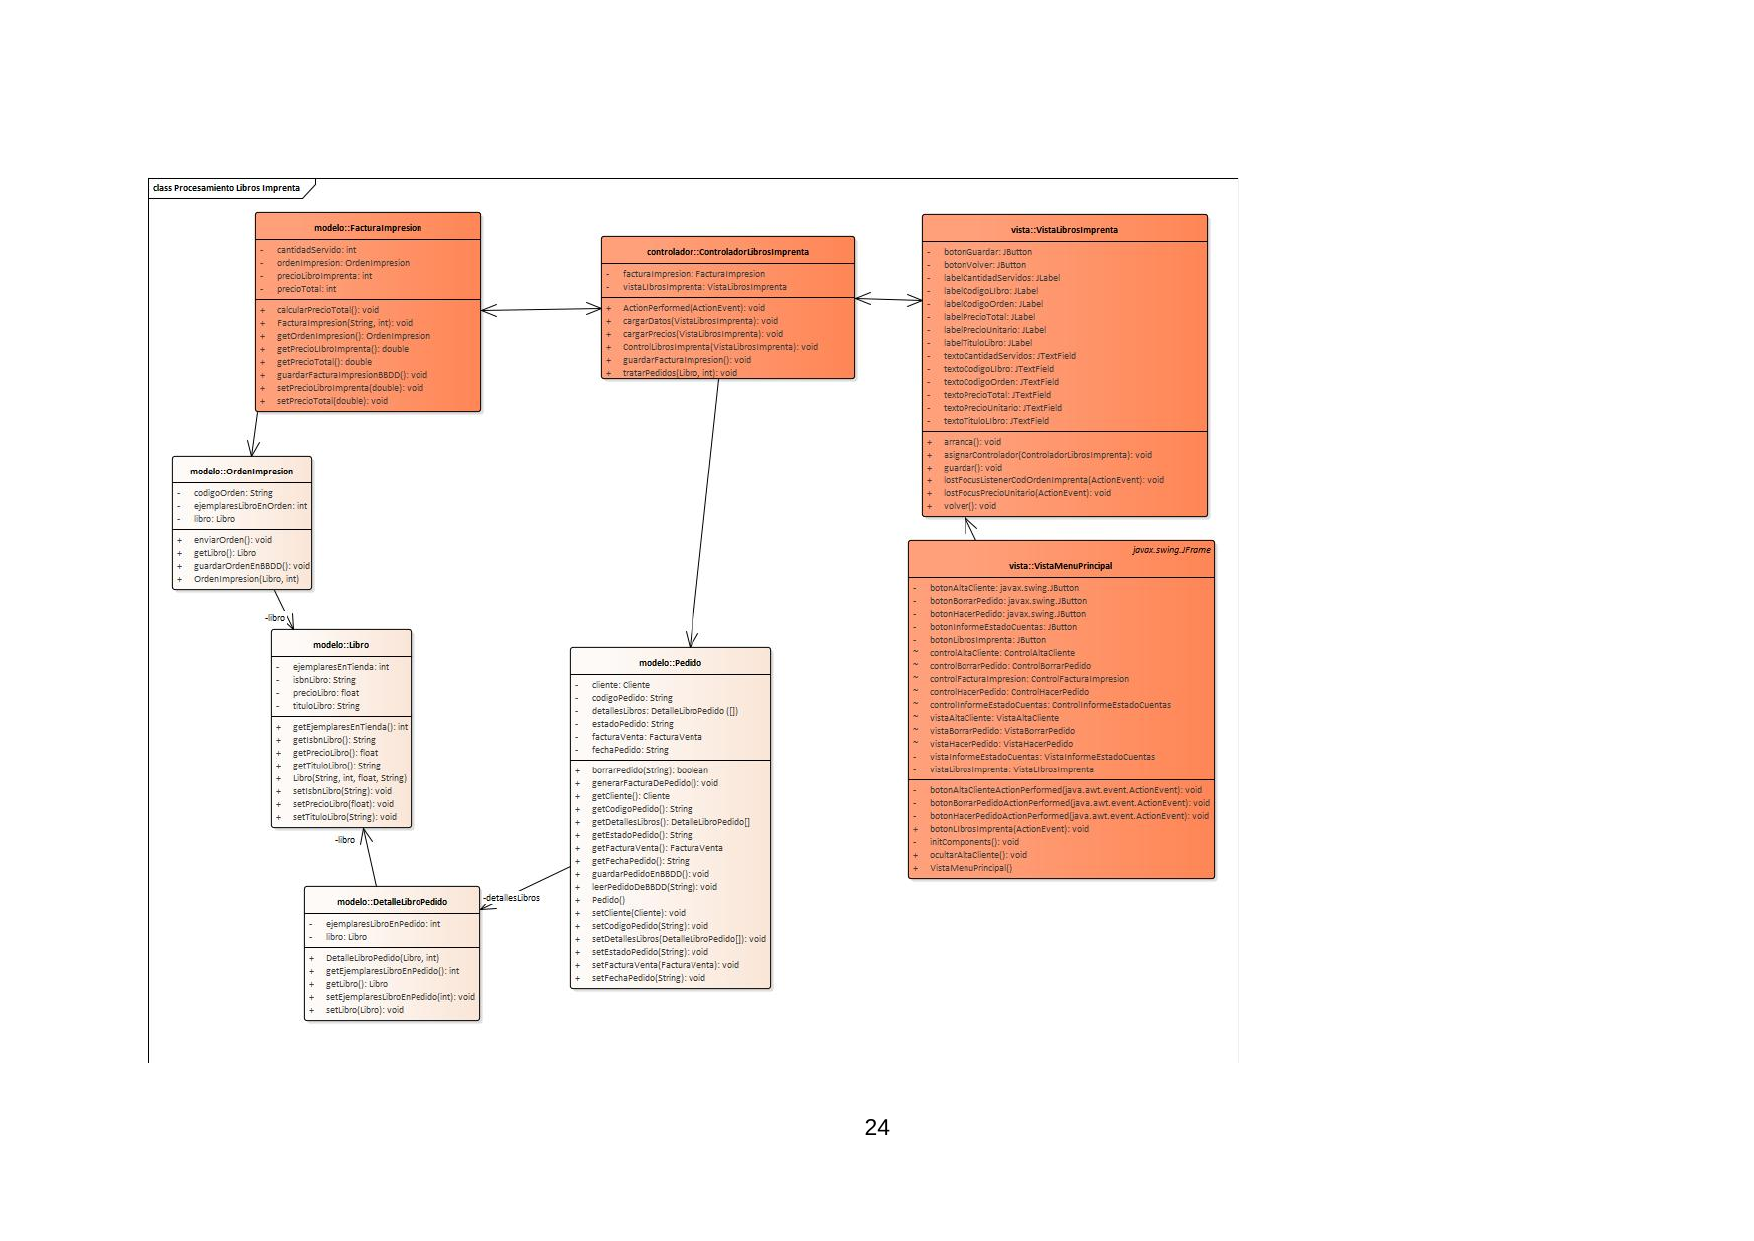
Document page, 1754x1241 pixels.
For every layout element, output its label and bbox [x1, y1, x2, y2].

picture [147, 177, 1239, 1063]
